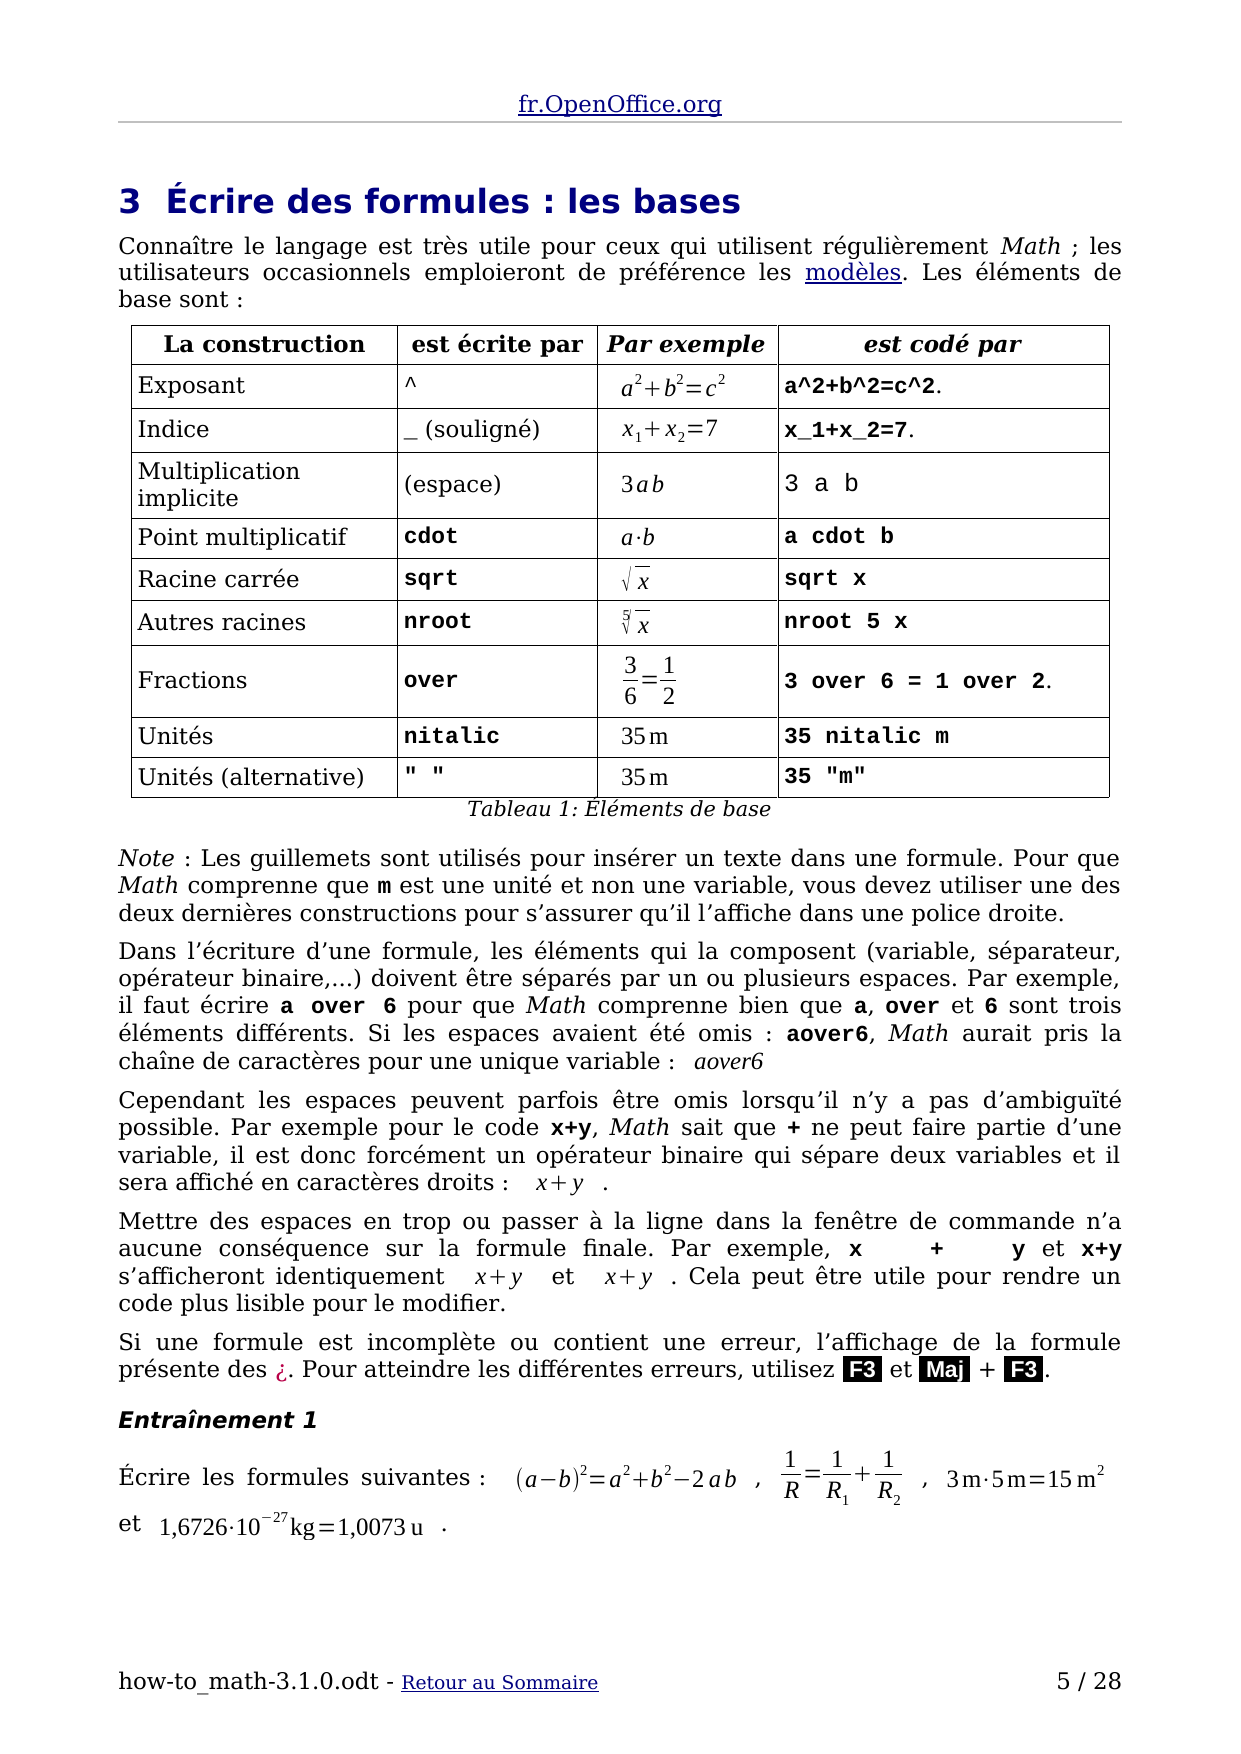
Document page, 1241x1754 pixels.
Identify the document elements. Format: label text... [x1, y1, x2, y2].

table_cell ^ [398, 365, 597, 408]
text Dans l’écriture d’une formule, les éléments qui la composent (variable, séparateur, opérateur binaire,...) doivent être séparés par un ou plusieurs espaces. Par exemple, il faut écrire a over 6 pour que Math comprenne bien que a, over et 6 sont trois éléments différents. Si les espaces avaient été omis : aover6, Math aurait pris la chaîne de caractères pour une unique variable : [118, 938, 1122, 1076]
table_cell over [398, 646, 597, 717]
table_cell Racine carrée [132, 559, 397, 600]
text Si une formule est incomplète ou contient une erreur, l’affichage de la formule présente des ¿. Pour atteindre les différentes erreurs, utilisez F3 et Maj + F3 . [118, 1329, 1122, 1382]
table_header est codé par [779, 326, 1109, 364]
text Cependant les espaces peuvent parfois être omis lorsqu’il n’y a pas d’ambiguïté possible. Par exemple pour le code x+y, Math sait que + ne peut faire partie d’une variable, il est donc forcément un opérateur binaire qui sépare deux variables et il sera affiché en caractères droits : . [118, 1087, 1122, 1196]
table_cell (espace) [398, 453, 597, 518]
table_cell [598, 519, 777, 558]
table_cell Indice [132, 409, 397, 452]
table_cell cdot [398, 519, 597, 558]
table_cell x_1+x_2=7. [779, 409, 1109, 452]
table_cell Autres racines [132, 601, 397, 645]
table_cell Point multiplicatif [132, 519, 397, 558]
text Tableau 1: Éléments de base [118, 797, 1122, 822]
text Écrire les formules suivantes : ,,et. [118, 1446, 1122, 1539]
table_cell [598, 601, 777, 645]
table_cell Fractions [132, 646, 397, 717]
subtitle Entraînement 1 [118, 1407, 1122, 1434]
table_cell _ (souligné) [398, 409, 597, 452]
table_header La construction [132, 326, 397, 364]
table_cell a^2+b^2=c^2. [779, 365, 1109, 408]
table_header Par exemple [598, 326, 777, 364]
table_cell [598, 559, 777, 600]
table_cell Multiplication implicite [132, 453, 397, 518]
table_cell [598, 409, 777, 452]
table_cell sqrt [398, 559, 597, 600]
table_cell 3 over 6 = 1 over 2. [779, 646, 1109, 717]
table_cell sqrt x [779, 559, 1109, 600]
table_cell 3 a b [779, 453, 1109, 518]
table_cell " " [398, 758, 597, 797]
table_cell nitalic [398, 718, 597, 757]
table_cell [598, 453, 777, 518]
table_cell [598, 718, 777, 757]
table_header est écrite par [398, 326, 597, 364]
text Note : Les guillemets sont utilisés pour insérer un texte dans une formule. Pour que Math comprenne que m est une unité et non une variable, vous devez utiliser une des deux dernières constructions pour s’assurer qu’il l’affiche dans une police droite. [118, 845, 1122, 927]
table_cell a cdot b [779, 519, 1109, 558]
table_cell [598, 365, 777, 408]
table_cell Unités (alternative) [132, 758, 397, 797]
table_cell [598, 646, 777, 717]
table_cell 35 "m" [779, 758, 1109, 797]
table_cell [598, 758, 777, 797]
table_cell 35 nitalic m [779, 718, 1109, 757]
table_cell nroot [398, 601, 597, 645]
table_cell Exposant [132, 365, 397, 408]
text Mettre des espaces en trop ou passer à la ligne dans la fenêtre de commande n’a aucune conséquence sur la formule finale. Par exemple, x + y et x+y s’afficheront identiquement et . Cela peut être utile pour rendre un code plus lisible pour le modifier. [118, 1208, 1122, 1317]
table_cell nroot 5 x [779, 601, 1109, 645]
text Connaître le langage est très utile pour ceux qui utilisent régulièrement Math ; les utilisateurs occasionnels emploieront de préférence les modèles. Les éléments de base sont : [118, 233, 1122, 313]
subtitle Écrire des formules : les bases [118, 182, 1122, 221]
table_cell Unités [132, 718, 397, 757]
